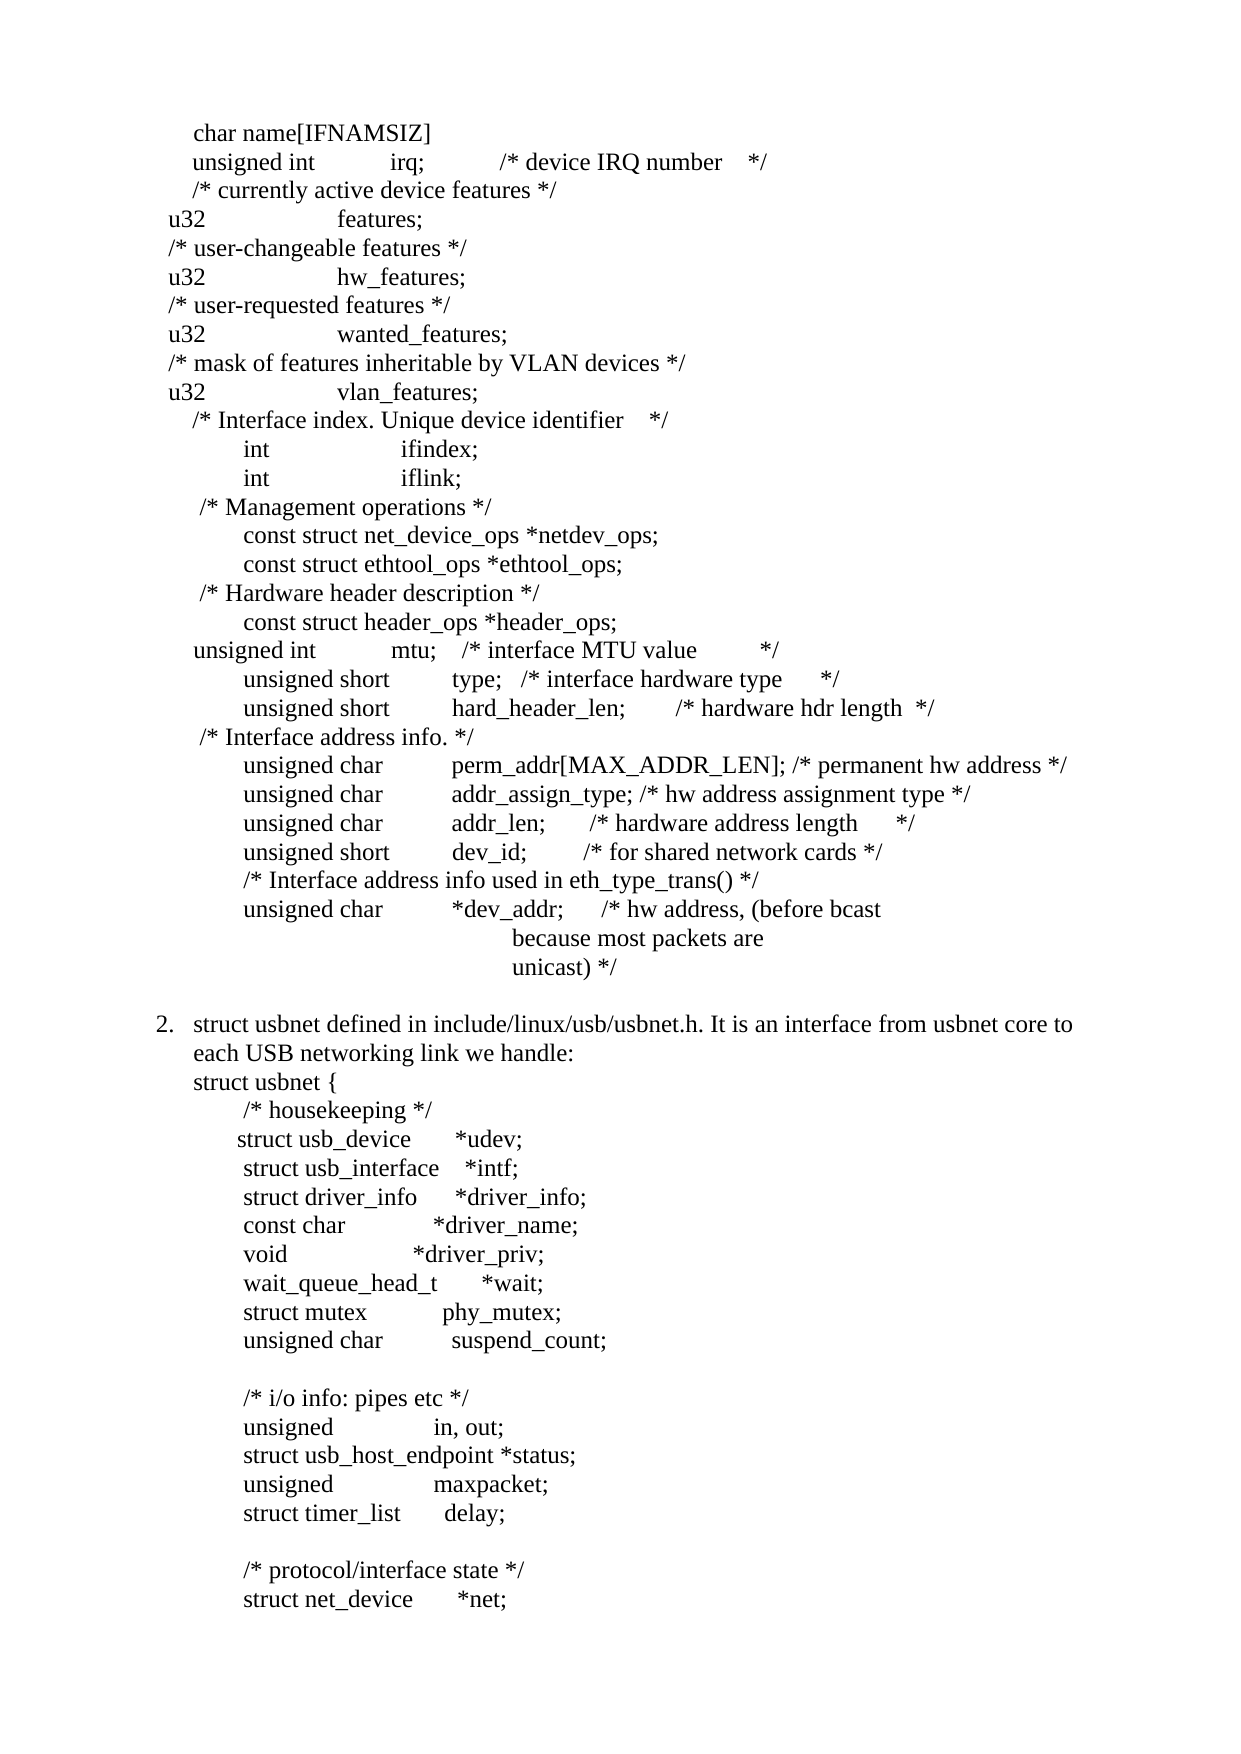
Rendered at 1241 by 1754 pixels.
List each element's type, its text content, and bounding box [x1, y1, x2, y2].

list unsigned short hard_header_len; /* hardware hdr length */ [156, 693, 1122, 722]
list /* Interface address info used in eth_type_trans() */ [156, 866, 1122, 894]
list struct timer_list delay; [156, 1498, 1122, 1527]
list struct usbnet defined in include/linux/usb/usbnet.h. It is an interface from usbnet core to each USB networking link we handle: [156, 1009, 1122, 1067]
text /* Interface index. Unique device identifier */ [118, 406, 1122, 434]
list unsigned char addr_len; /* hardware address length */ [156, 808, 1122, 837]
list wait_queue_head_t *wait; [156, 1268, 1122, 1297]
list /* protocol/interface state */ [156, 1556, 1122, 1584]
list struct usb_host_endpoint *status; [156, 1441, 1122, 1469]
list unsigned short type; /* interface hardware type */ [156, 664, 1122, 693]
list /* Interface address info. */ [156, 722, 1122, 751]
list int iflink; [156, 463, 1122, 492]
text /* currently active device features */ [118, 176, 1122, 204]
list unsigned short dev_id; /* for shared network cards */ [156, 837, 1122, 866]
list struct usb_device *udev; [156, 1124, 1122, 1153]
list const struct net_device_ops *netdev_ops; [156, 521, 1122, 549]
text /* user-requested features */ [118, 291, 1122, 319]
text u32 hw_features; [118, 262, 1122, 291]
list unsigned in, out; [156, 1412, 1122, 1441]
text u32 features; [118, 204, 1122, 233]
list unsigned maxpacket; [156, 1469, 1122, 1498]
list const char *driver_name; [156, 1211, 1122, 1239]
list /* Hardware header description */ [156, 578, 1122, 607]
list const struct header_ops *header_ops; [156, 607, 1122, 636]
list unsigned char suspend_count; [156, 1326, 1122, 1354]
list const struct ethtool_ops *ethtool_ops; [156, 549, 1122, 578]
list unsigned char perm_addr[MAX_ADDR_LEN]; /* permanent hw address */ [156, 751, 1122, 779]
text u32 wanted_features; [118, 319, 1122, 348]
list char name[IFNAMSIZ] [156, 118, 1122, 147]
list /* housekeeping */ [156, 1096, 1122, 1124]
list unsigned char *dev_addr; /* hw address, (before bcast [156, 894, 1122, 923]
list unsigned int mtu; /* interface MTU value */ [156, 636, 1122, 664]
list because most packets are [156, 923, 1122, 952]
list int ifindex; [156, 434, 1122, 463]
list struct net_device *net; [156, 1584, 1122, 1613]
list unicast) */ [156, 952, 1122, 981]
list /* i/o info: pipes etc */ [156, 1383, 1122, 1412]
text unsigned int irq; /* device IRQ number */ [118, 147, 1122, 176]
list unsigned char addr_assign_type; /* hw address assignment type */ [156, 779, 1122, 808]
text /* user-changeable features */ [118, 233, 1122, 262]
list void *driver_priv; [156, 1239, 1122, 1268]
text u32 vlan_features; [118, 377, 1122, 406]
list struct usbnet { [156, 1067, 1122, 1096]
list /* Management operations */ [156, 492, 1122, 521]
list struct driver_info *driver_info; [156, 1182, 1122, 1211]
list struct usb_interface *intf; [156, 1153, 1122, 1182]
list struct mutex phy_mutex; [156, 1297, 1122, 1326]
text /* mask of features inheritable by VLAN devices */ [118, 348, 1122, 377]
